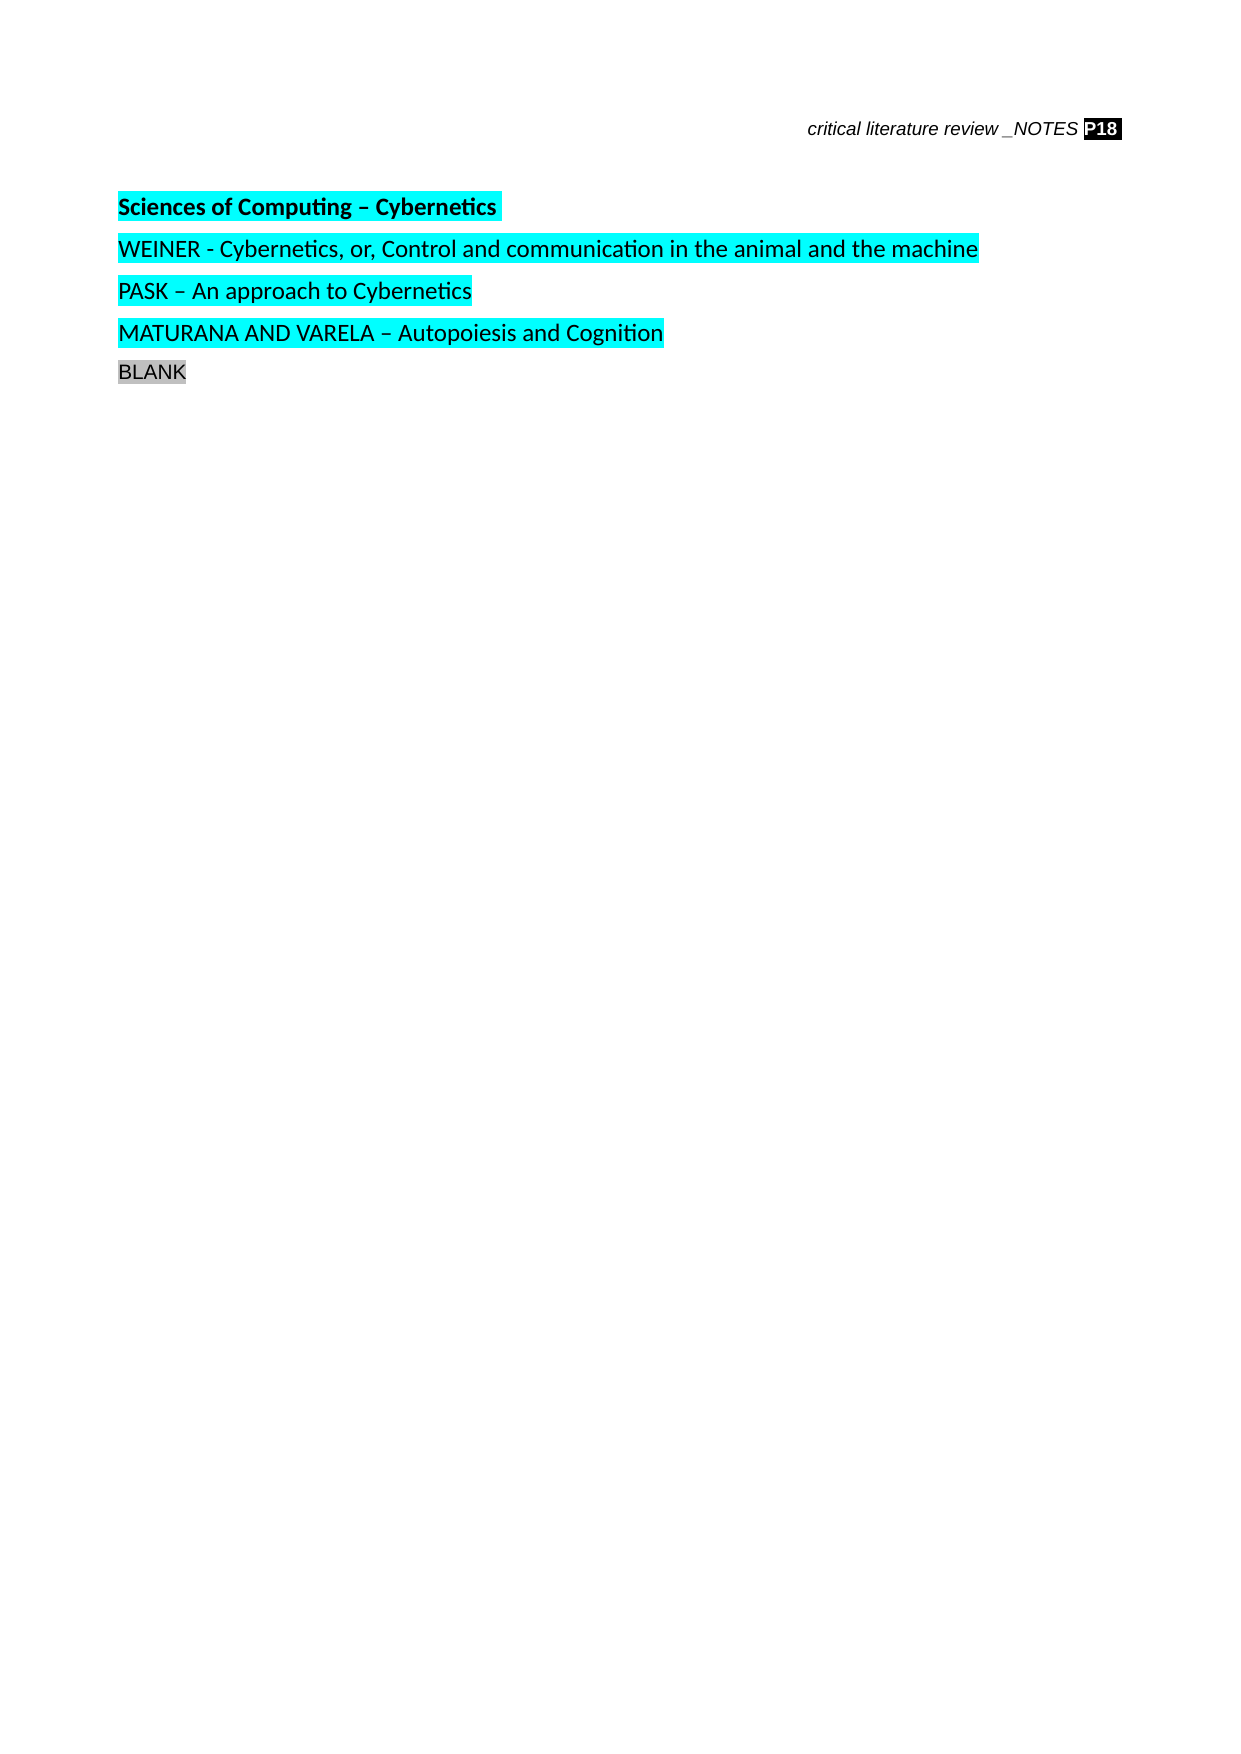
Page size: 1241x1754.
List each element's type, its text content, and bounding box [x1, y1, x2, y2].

title Sciences of Computing – Cybernetics [118, 191, 1004, 221]
title WEINER - Cybernetics, or, Control and communication in the animal and the machine [118, 233, 1004, 263]
title PASK – An approach to Cybernetics [118, 275, 1004, 306]
text BLANK [118, 360, 1004, 384]
title MATURANA AND VARELA – Autopoiesis and Cognition [118, 318, 1004, 348]
